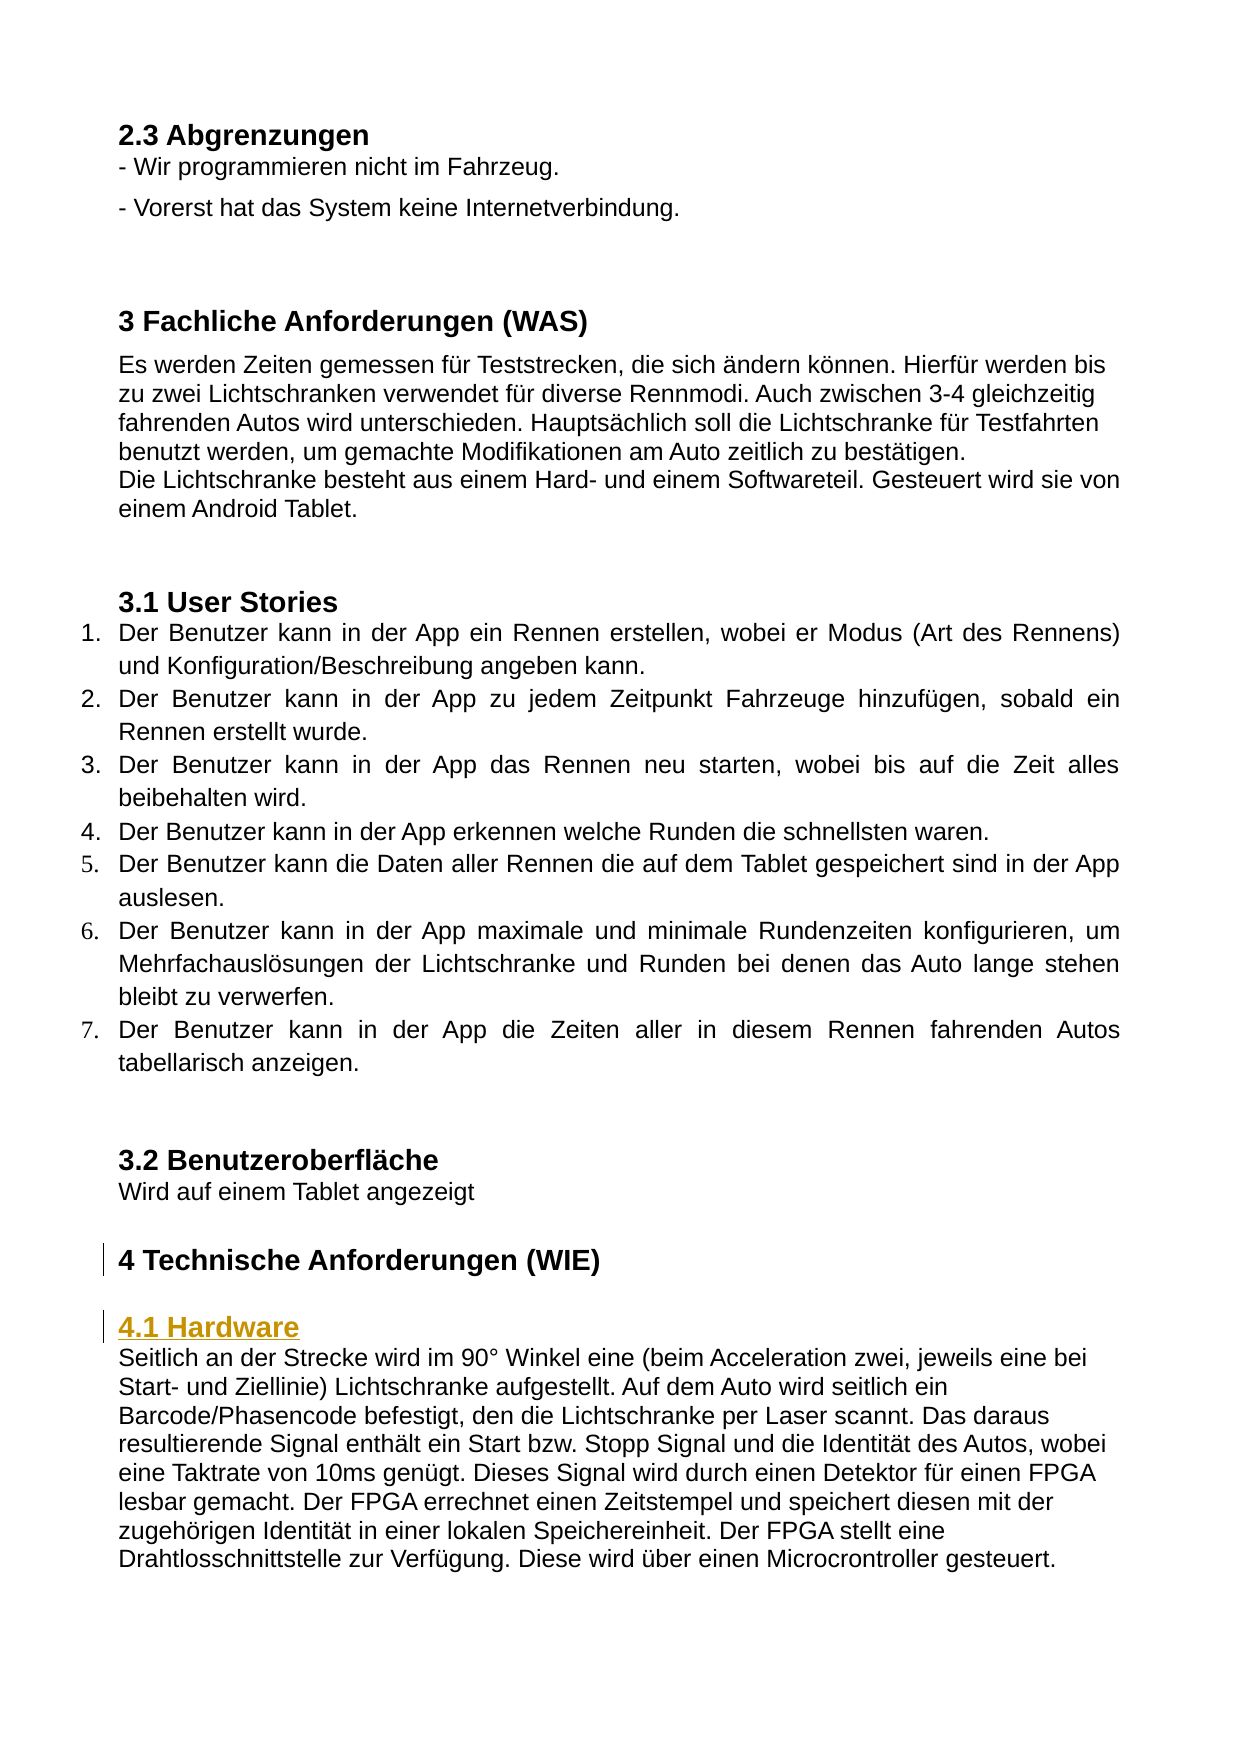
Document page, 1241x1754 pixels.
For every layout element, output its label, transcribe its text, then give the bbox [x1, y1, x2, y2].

list Der Benutzer kann in der App erkennen welche Runden die schnellsten waren. [81, 816, 1122, 845]
subtitle 4 Technische Anforderungen (WIE) [118, 1243, 1122, 1276]
subtitle 3.2 Benutzeroberfläche [118, 1143, 1122, 1177]
text - Vorerst hat das System keine Internetverbindung. [118, 193, 1122, 222]
list Der Benutzer kann die Daten aller Rennen die auf dem Tablet gespeichert sind in der App auslesen. [81, 849, 1122, 911]
subtitle 4.1 Hardware [118, 1310, 1122, 1343]
subtitle 3.1 User Stories [118, 585, 1122, 618]
text - Wir programmieren nicht im Fahrzeug. [118, 152, 1122, 180]
list Der Benutzer kann in der App das Rennen neu starten, wobei bis auf die Zeit alles beibehalten wird. [81, 750, 1122, 812]
subtitle 3 Fachliche Anforderungen (WAS) [118, 304, 1122, 338]
list Der Benutzer kann in der App zu jedem Zeitpunkt Fahrzeuge hinzufügen, sobald ein Rennen erstellt wurde. [81, 684, 1122, 746]
subtitle 2.3 Abgrenzungen [118, 118, 1122, 152]
list Der Benutzer kann in der App ein Rennen erstellen, wobei er Modus (Art des Rennens) und Konfiguration/Beschreibung angeben kann. [81, 618, 1122, 680]
list Der Benutzer kann in der App maximale und minimale Rundenzeiten konfigurieren, um Mehrfachauslösungen der Lichtschranke und Runden bei denen das Auto lange stehen bleibt zu verwerfen. [81, 916, 1122, 1011]
list Der Benutzer kann in der App die Zeiten aller in diesem Rennen fahrenden Autos tabellarisch anzeigen. [81, 1015, 1122, 1077]
text Es werden Zeiten gemessen für Teststrecken, die sich ändern können. Hierfür werden bis zu zwei Lichtschranken verwendet für diverse Rennmodi. Auch zwischen 3-4 gleichzeitig fahrenden Autos wird unterschieden. Hauptsächlich soll die Lichtschranke für Testfahrten benutzt werden, um gemachte Modifikationen am Auto zeitlich zu bestätigen. [118, 350, 1122, 465]
text Seitlich an der Strecke wird im 90° Winkel eine (beim Acceleration zwei, jeweils eine bei Start- und Ziellinie) Lichtschranke aufgestellt. Auf dem Auto wird seitlich ein Barcode/Phasencode befestigt, den die Lichtschranke per Laser scannt. Das daraus resultierende Signal enthält ein Start bzw. Stopp Signal und die Identität des Autos, wobei eine Taktrate von 10ms genügt. Dieses Signal wird durch einen Detektor für einen FPGA lesbar gemacht. Der FPGA errechnet einen Zeitstempel und speichert diesen mit der zugehörigen Identität in einer lokalen Speichereinheit. Der FPGA stellt eine Drahtlosschnittstelle zur Verfügung. Diese wird über einen Microcrontroller gesteuert. [118, 1343, 1122, 1573]
text Wird auf einem Tablet angezeigt [118, 1177, 1122, 1205]
text Die Lichtschranke besteht aus einem Hard- und einem Softwareteil. Gesteuert wird sie von einem Android Tablet. [118, 465, 1122, 523]
